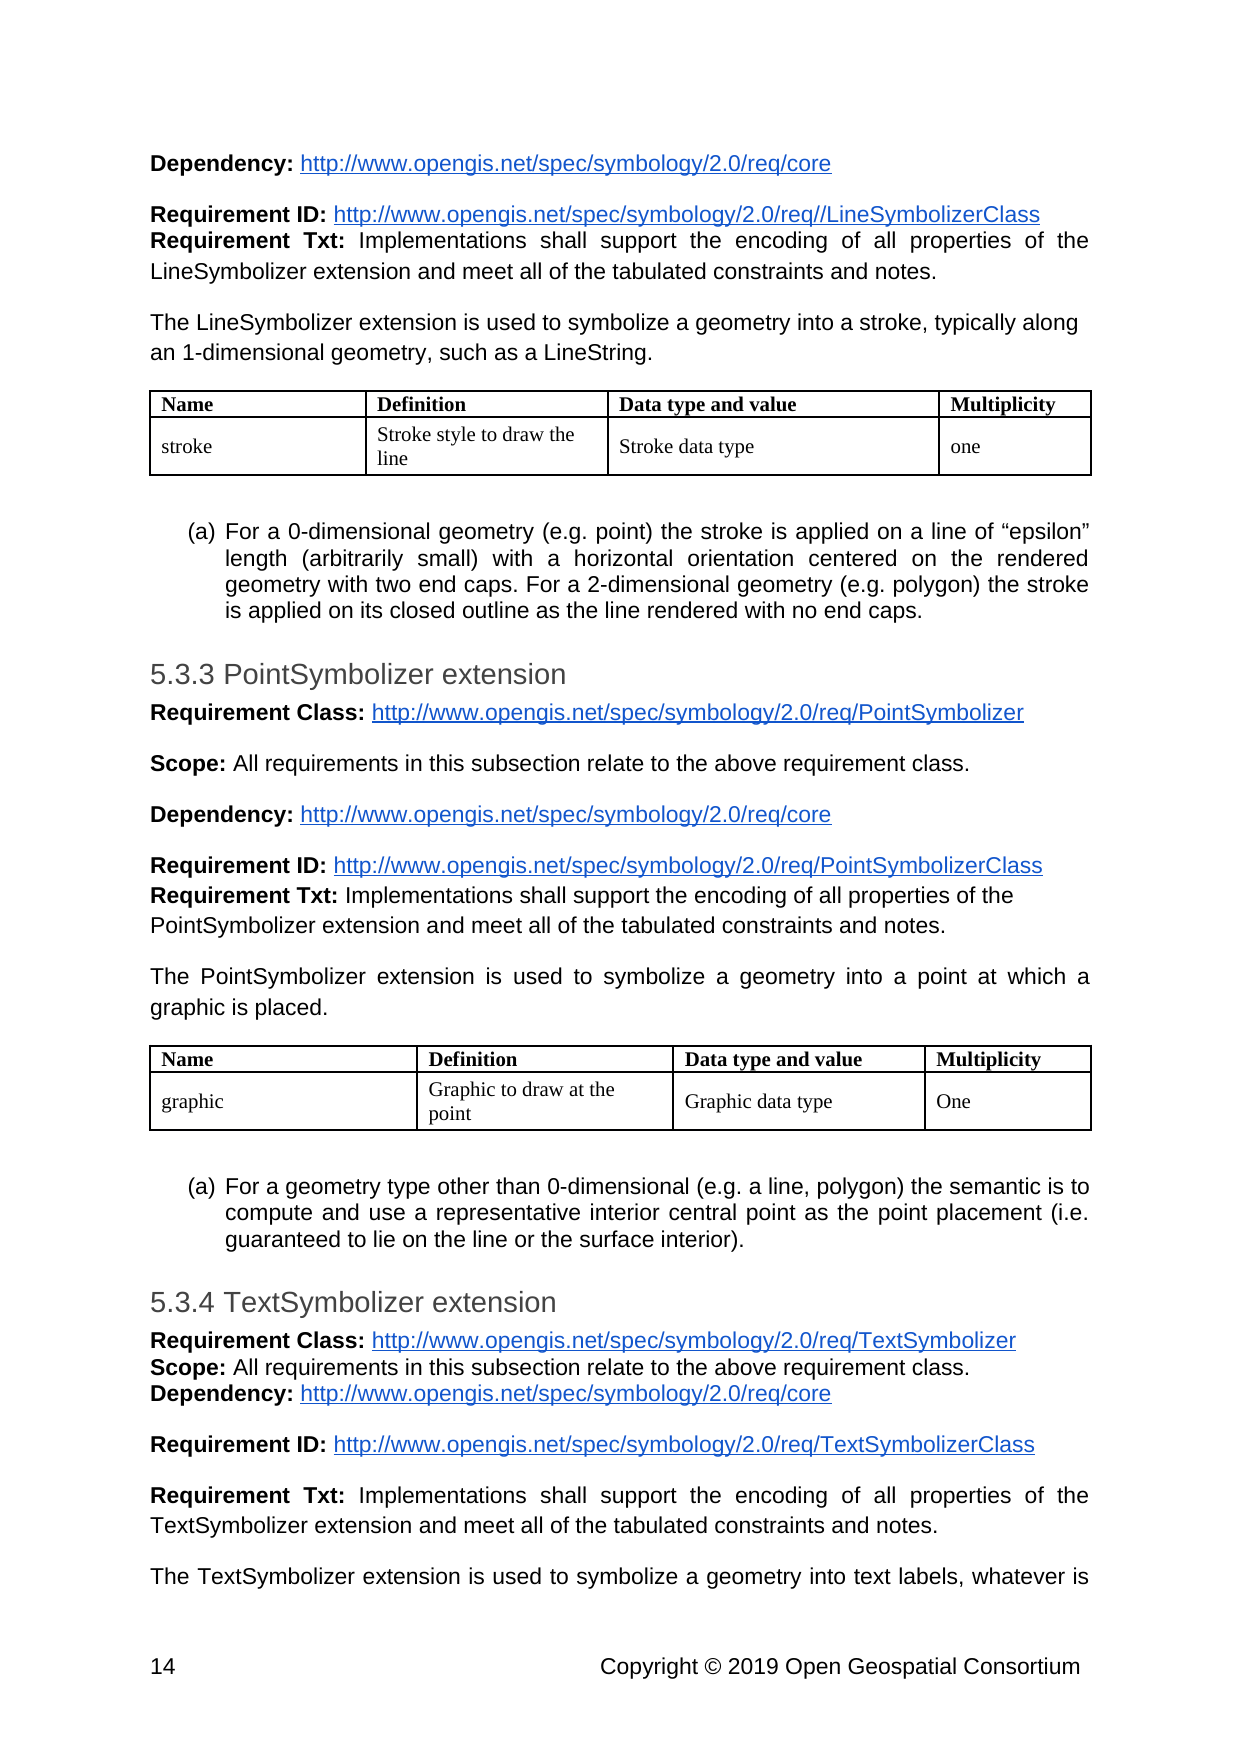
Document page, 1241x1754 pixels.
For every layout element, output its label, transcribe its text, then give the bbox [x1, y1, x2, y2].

table_cell Stroke style to draw the line [367, 418, 607, 474]
text Requirement Class: http://www.opengis.net/spec/symbology/2.0/req/PointSymbolizer [150, 699, 1090, 725]
text Scope: All requirements in this subsection relate to the above requirement class. [150, 1353, 1090, 1380]
subtitle ​5.3.3​ PointSymbolizer extension [150, 657, 1090, 690]
text Scope: All requirements in this subsection relate to the above requirement class. [150, 750, 1090, 776]
table_header Data type and value [609, 392, 938, 416]
table_cell Graphic data type [674, 1073, 924, 1129]
text Requirement ID: http://www.opengis.net/spec/symbology/2.0/req/PointSymbolizerClass Requirement Txt: Implementations shall support the encoding of all properties of the PointSymbolizer extension and meet all of the tabulated constraints and notes. [150, 852, 1090, 939]
text The TextSymbolizer extension is used to symbolize a geometry into text labels, whatever is [150, 1563, 1090, 1589]
text Dependency: http://www.opengis.net/spec/symbology/2.0/req/core [150, 1380, 1090, 1406]
text Dependency: http://www.opengis.net/spec/symbology/2.0/req/core [150, 801, 1090, 827]
text Requirement ID: http://www.opengis.net/spec/symbology/2.0/req/TextSymbolizerClass [150, 1431, 1090, 1457]
table_header Definition [367, 392, 607, 416]
table_cell Graphic to draw at the point [418, 1073, 672, 1129]
text Requirement Class: http://www.opengis.net/spec/symbology/2.0/req/TextSymbolizer [150, 1327, 1090, 1353]
text Requirement Txt: Implementations shall support the encoding of all properties of the LineSymbolizer extension and meet all of the tabulated constraints and notes. [150, 227, 1090, 284]
table_cell One [926, 1073, 1090, 1129]
list For a 0-dimensional geometry (e.g. point) the stroke is applied on a line of “epsilon” length (arbitrarily small) with a horizontal orientation centered on the rendered geometry with two end caps. For a 2-dimensional geometry (e.g. polygon) the stroke is applied on its closed outline as the line rendered with no end caps. [187, 518, 1090, 623]
table_cell one [940, 418, 1090, 474]
text Dependency: http://www.opengis.net/spec/symbology/2.0/req/core [150, 150, 1090, 176]
text The PointSymbolizer extension is used to symbolize a geometry into a point at which a graphic is placed. [150, 963, 1090, 1020]
table_header Name [151, 1047, 416, 1071]
table_header Data type and value [674, 1047, 924, 1071]
table_cell stroke [151, 418, 365, 474]
table_header Multiplicity [926, 1047, 1090, 1071]
list For a geometry type other than 0-dimensional (e.g. a line, polygon) the semantic is to compute and use a representative interior central point as the point placement (i.e. guaranteed to lie on the line or the surface interior). [187, 1173, 1090, 1252]
table_header Name [151, 392, 365, 416]
text Requirement Txt: Implementations shall support the encoding of all properties of the TextSymbolizer extension and meet all of the tabulated constraints and notes. [150, 1482, 1090, 1538]
table_cell Stroke data type [609, 418, 938, 474]
text Requirement ID: http://www.opengis.net/spec/symbology/2.0/req//LineSymbolizerClass [150, 201, 1090, 227]
table_header Multiplicity [940, 392, 1090, 416]
subtitle ​5.3.4​ TextSymbolizer extension [150, 1285, 1090, 1319]
table_header Definition [418, 1047, 672, 1071]
table_cell graphic [151, 1073, 416, 1129]
text ​The LineSymbolizer extension is used to symbolize a geometry into a stroke, typically along an 1-dimensional geometry, such as a LineString. [150, 309, 1090, 365]
